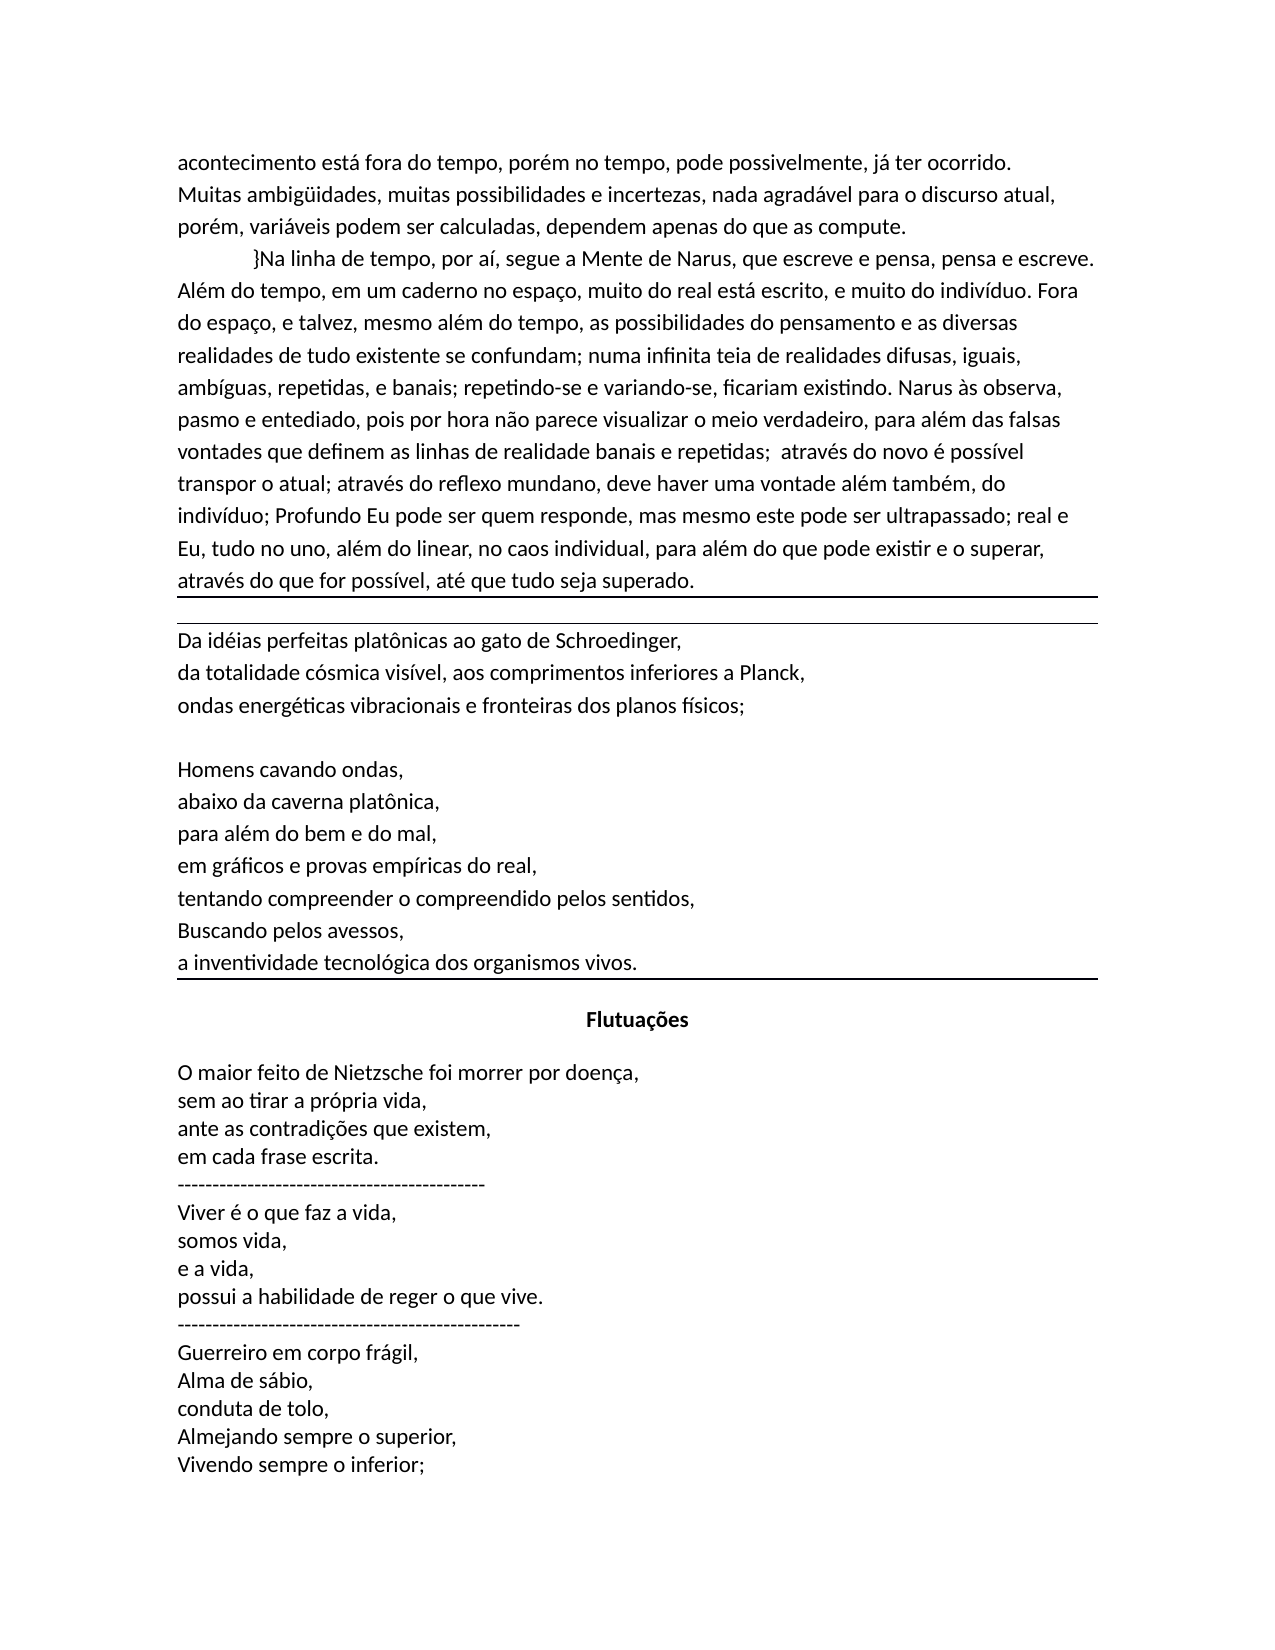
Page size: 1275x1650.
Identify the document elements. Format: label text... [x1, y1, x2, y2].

text Vivendo sempre o inferior; [177, 1450, 1098, 1478]
text Guerreiro em corpo frágil, [177, 1338, 1098, 1366]
text Almejando sempre o superior, [177, 1422, 1098, 1450]
text possui a habilidade de reger o que vive. [177, 1282, 1098, 1310]
text ------------------------------------------------- [177, 1310, 1098, 1338]
text Da idéias perfeitas platônicas ao gato de Schroedinger, da totalidade cósmica visível, aos comprimentos inferiores a Planck, ondas energéticas vibracionais e fronteiras dos planos físicos; Homens cavando ondas, abaixo da caverna platônica, para além do bem e do mal, em gráficos e provas empíricas do real, tentando compreender o compreendido pelos sentidos, Buscando pelos avessos, a inventividade tecnológica dos organismos vivos. [177, 624, 1098, 978]
text Alma de sábio, [177, 1366, 1098, 1394]
text -------------------------------------------- [177, 1170, 1098, 1198]
text e a vida, [177, 1254, 1098, 1282]
text acontecimento está fora do tempo, porém no tempo, pode possivelmente, já ter ocorrido. Muitas ambigüidades, muitas possibilidades e incertezas, nada agradável para o discurso atual, porém, variáveis podem ser calculadas, dependem apenas do que as compute. }Na linha de tempo, por aí, segue a Mente de Narus, que escreve e pensa, pensa e escreve. Além do tempo, em um caderno no espaço, muito do real está escrito, e muito do indivíduo. Fora do espaço, e talvez, mesmo além do tempo, as possibilidades do pensamento e as diversas realidades de tudo existente se confundam; numa infinita teia de realidades difusas, iguais, ambíguas, repetidas, e banais; repetindo-se e variando-se, ficariam existindo. Narus às observa, pasmo e entediado, pois por hora não parece visualizar o meio verdadeiro, para além das falsas vontades que definem as linhas de realidade banais e repetidas; através do novo é possível transpor o atual; através do reflexo mundano, deve haver uma vontade além também, do indivíduo; Profundo Eu pode ser quem responde, mas mesmo este pode ser ultrapassado; real e Eu, tudo no uno, além do linear, no caos individual, para além do que pode existir e o superar, através do que for possível, até que tudo seja superado. [177, 148, 1098, 596]
text conduta de tolo, [177, 1394, 1098, 1422]
text somos vida, [177, 1226, 1098, 1254]
text O maior feito de Nietzsche foi morrer por doença, [177, 1058, 1098, 1086]
text em cada frase escrita. [177, 1142, 1098, 1170]
text sem ao tirar a própria vida, [177, 1086, 1098, 1114]
text Flutuações [177, 1005, 1098, 1033]
text Viver é o que faz a vida, [177, 1198, 1098, 1226]
text ante as contradições que existem, [177, 1114, 1098, 1142]
